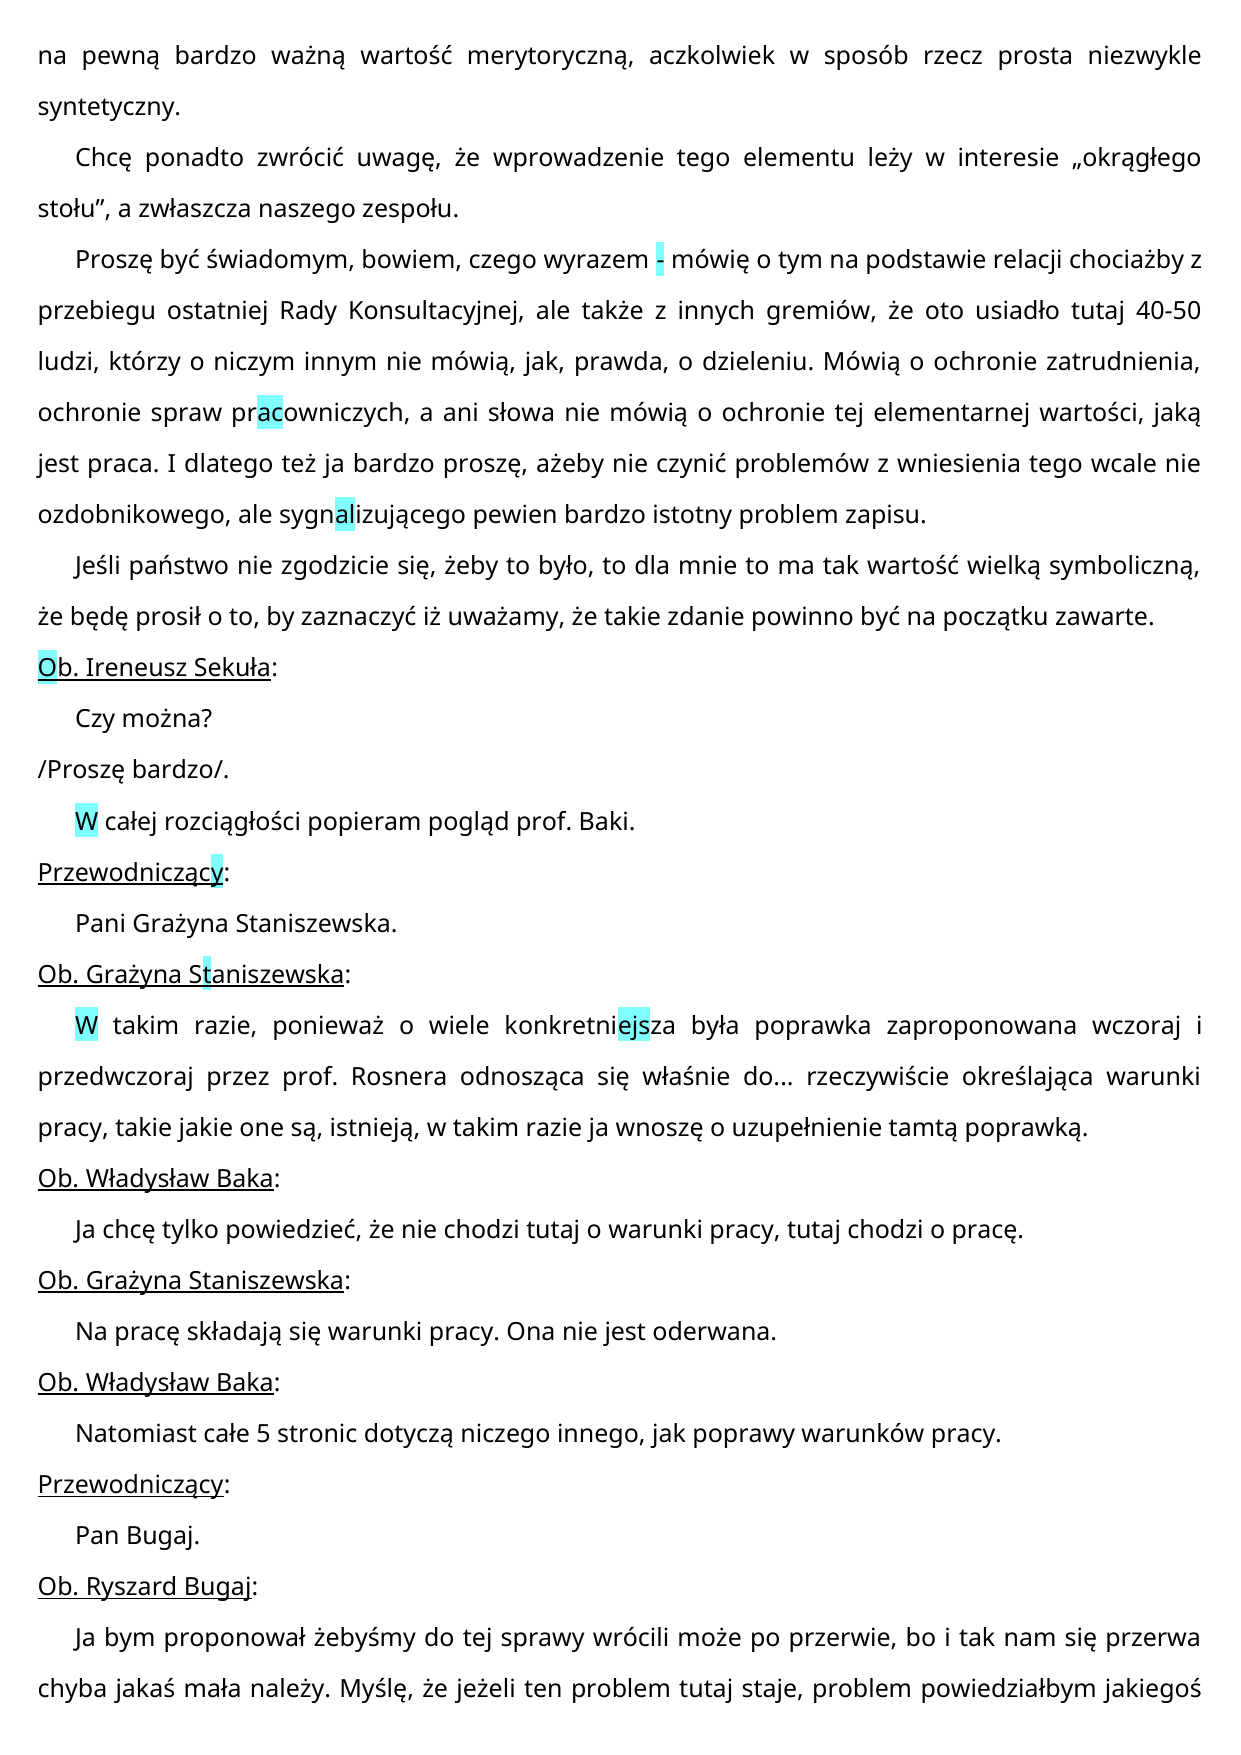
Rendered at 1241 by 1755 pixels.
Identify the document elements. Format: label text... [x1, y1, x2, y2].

text Przewodniczący: [37, 1467, 1203, 1501]
text Ob. Władysław Baka: [37, 1160, 1203, 1194]
text Ja bym proponował żebyśmy do tej sprawy wrócili może po przerwie, bo i tak nam się przerwa chyba jakaś mała należy. Myślę, że jeżeli ten problem tutaj staje, problem powiedziałbym jakiegoś [37, 1620, 1203, 1705]
text Jeśli państwo nie zgodzicie się, żeby to było, to dla mnie to ma tak wartość wielką symboliczną, że będę prosił o to, by zaznaczyć iż uważamy, że takie zdanie powinno być na początku zawarte. [37, 548, 1203, 633]
text Ob. Grażyna Staniszewska: [37, 1262, 1203, 1297]
text W takim razie, ponieważ o wiele konkretniejsza była poprawka zaproponowana wczoraj i przedwczoraj przez prof. Rosnera odnosząca się właśnie do... rzeczywiście określająca warunki pracy, takie jakie one są, istnieją, w takim razie ja wnoszę o uzupełnienie tamtą poprawką. [37, 1007, 1203, 1143]
text Ja chcę tylko powiedzieć, że nie chodzi tutaj o warunki pracy, tutaj chodzi o pracę. [37, 1211, 1203, 1246]
text na pewną bardzo ważną wartość merytoryczną, aczkolwiek w sposób rzecz prosta niezwykle syntetyczny. [37, 37, 1203, 123]
text Na pracę składają się warunki pracy. Ona nie jest oderwana. [37, 1313, 1203, 1348]
text Natomiast całe 5 stronic dotyczą niczego innego, jak poprawy warunków pracy. [37, 1416, 1203, 1450]
text Chcę ponadto zwrócić uwagę, że wprowadzenie tego elementu leży w interesie „okrągłego stołu”, a zwłaszcza naszego zespołu. [37, 139, 1203, 225]
text Czy można? [37, 701, 1203, 735]
text Ob. Ryszard Bugaj: [37, 1569, 1203, 1603]
text Przewodniczący: [37, 854, 1203, 888]
text Ob. Grażyna Staniszewska: [37, 956, 1203, 990]
text Pani Grażyna Staniszewska. [37, 905, 1203, 939]
text /Proszę bardzo/. [37, 752, 1203, 786]
text Proszę być świadomym, bowiem, czego wyrazem - mówię o tym na podstawie relacji chociażby z przebiegu ostatniej Rady Konsultacyjnej, ale także z innych gremiów, że oto usiadło tutaj 40-50 ludzi, którzy o niczym innym nie mówią, jak, prawda, o dzieleniu. Mówią o ochronie zatrudnienia, ochronie spraw pracowniczych, a ani słowa nie mówią o ochronie tej elementarnej wartości, jaką jest praca. I dlatego też ja bardzo proszę, ażeby nie czynić problemów z wniesienia tego wcale nie ozdobnikowego, ale sygnalizującego pewien bardzo istotny problem zapisu. [37, 242, 1203, 531]
text W całej rozciągłości popieram pogląd prof. Baki. [37, 803, 1203, 837]
text Ob. Ireneusz Sekuła: [37, 650, 1203, 684]
text Ob. Władysław Baka: [37, 1364, 1203, 1399]
text Pan Bugaj. [37, 1518, 1203, 1552]
